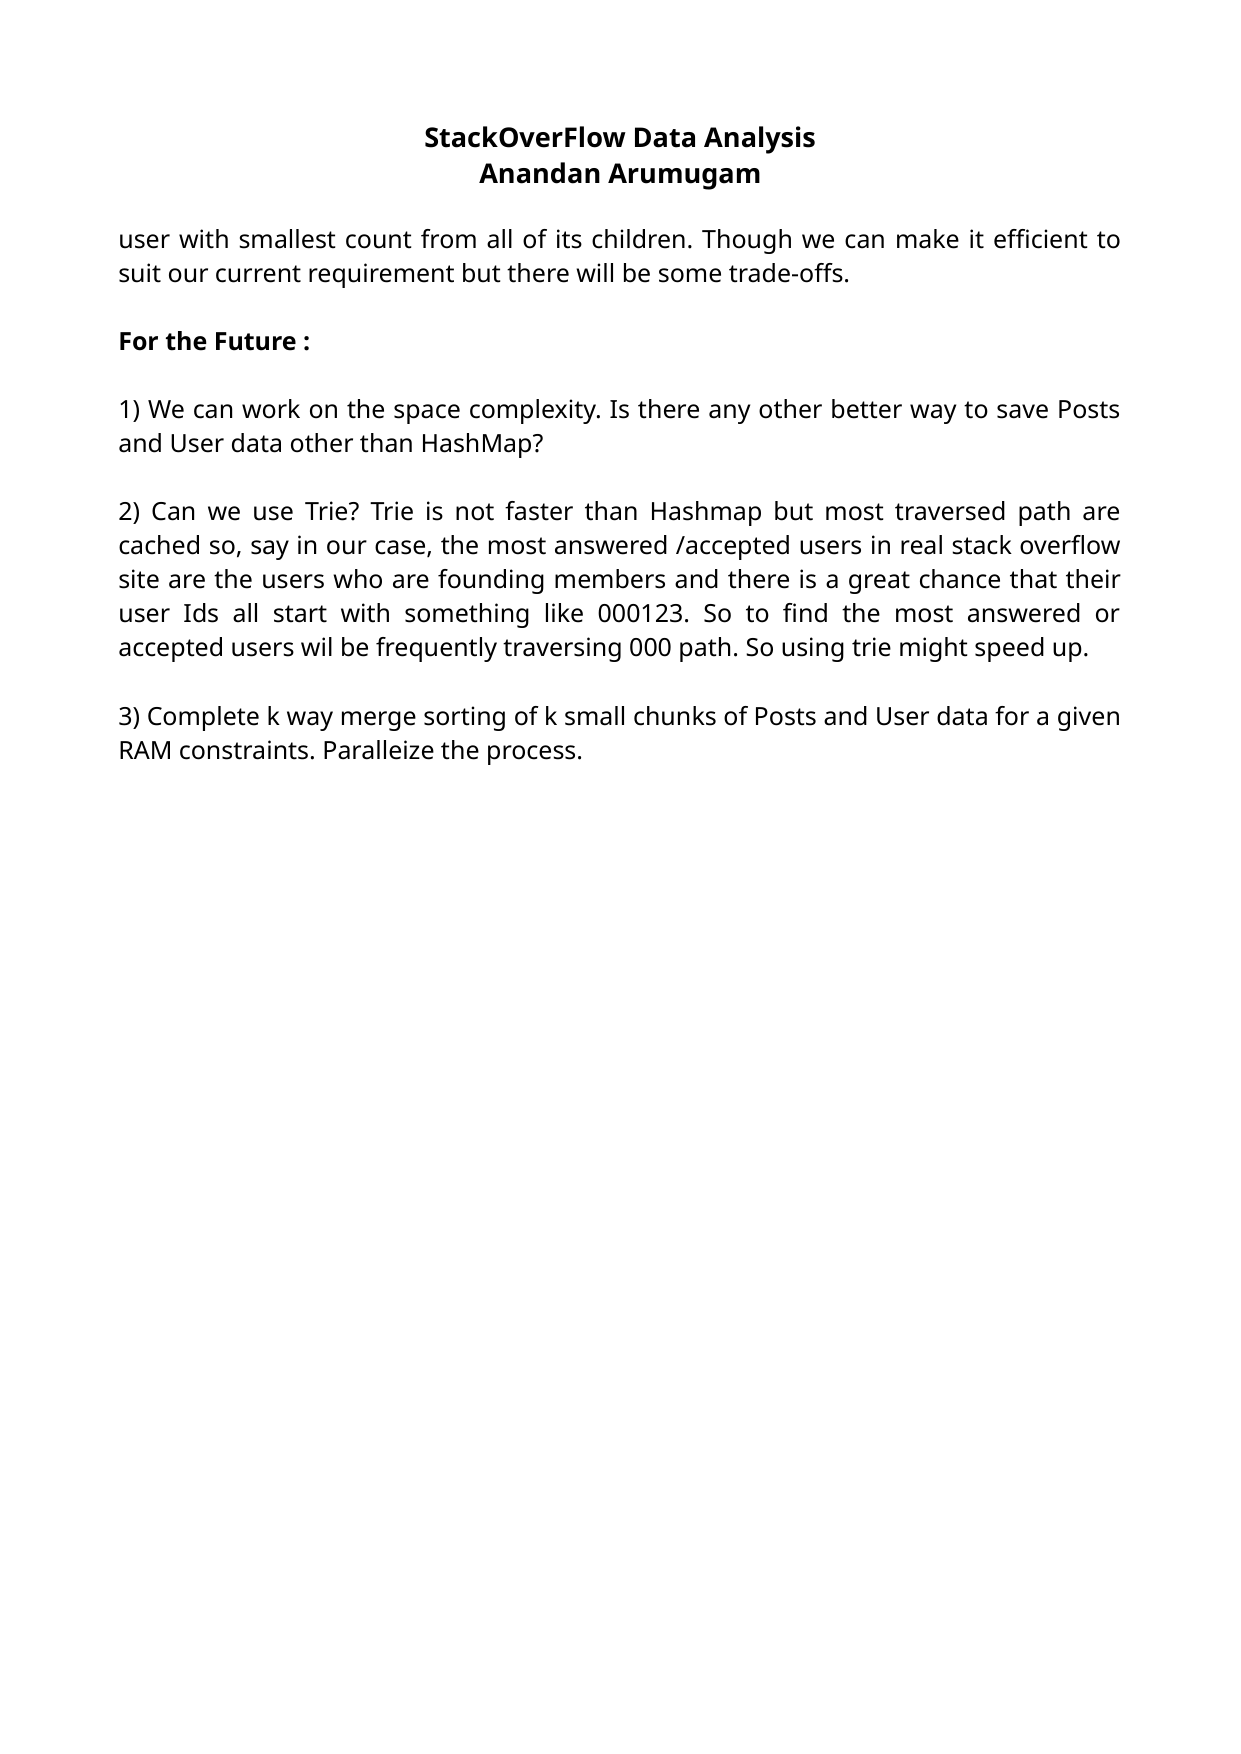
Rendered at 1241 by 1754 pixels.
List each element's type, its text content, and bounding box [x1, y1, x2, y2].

text user with smallest count from all of its children. Though we can make it efficient to suit our current requirement but there will be some trade-offs. [118, 221, 1122, 289]
text 1) We can work on the space complexity. Is there any other better way to save Posts and User data other than HashMap? [118, 392, 1122, 460]
text 2) Can we use Trie? Trie is not faster than Hashmap but most traversed path are cached so, say in our case, the most answered /accepted users in real stack overflow site are the users who are founding members and there is a great chance that their user Ids all start with something like 000123. So to find the most answered or accepted users wil be frequently traversing 000 path. So using trie might speed up. [118, 494, 1122, 664]
text 3) Complete k way merge sorting of k small chunks of Posts and User data for a given RAM constraints. Paralleize the process. [118, 698, 1122, 766]
text For the Future : [118, 323, 1122, 358]
